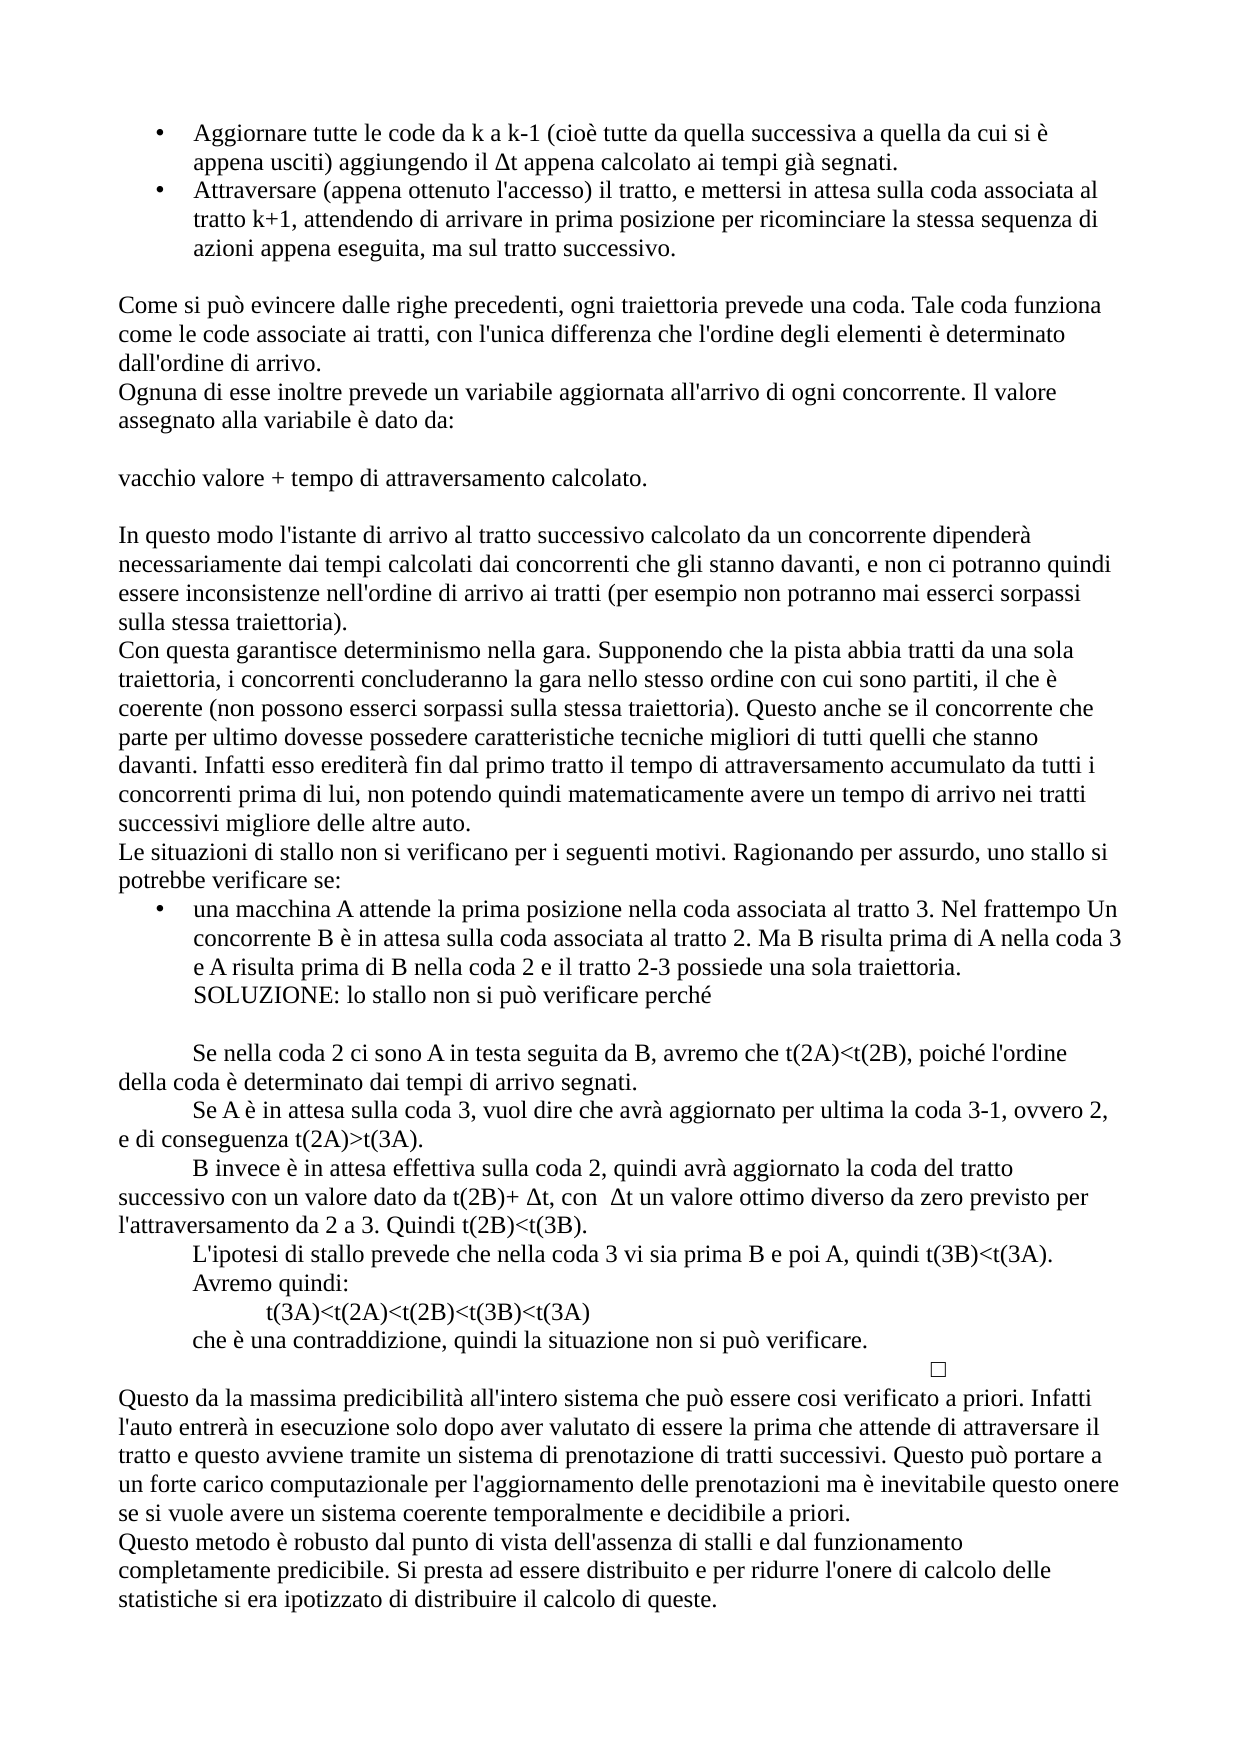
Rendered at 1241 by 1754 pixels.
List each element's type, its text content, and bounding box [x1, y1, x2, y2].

list SOLUZIONE: lo stallo non si può verificare perché [156, 981, 1122, 1009]
text Le situazioni di stallo non si verificano per i seguenti motivi. Ragionando per assurdo, uno stallo si potrebbe verificare se: [118, 837, 1122, 894]
text In questo modo l'istante di arrivo al tratto successivo calcolato da un concorrente dipenderà necessariamente dai tempi calcolati dai concorrenti che gli stanno davanti, e non ci potranno quindi essere inconsistenze nell'ordine di arrivo ai tratti (per esempio non potranno mai esserci sorpassi sulla stessa traiettoria). [118, 521, 1122, 636]
text B invece è in attesa effettiva sulla coda 2, quindi avrà aggiornato la coda del tratto successivo con un valore dato da t(2B)+ Δt, con Δt un valore ottimo diverso da zero previsto per l'attraversamento da 2 a 3. Quindi t(2B)<t(3B). [118, 1153, 1122, 1239]
text che è una contraddizione, quindi la situazione non si può verificare. [118, 1326, 1122, 1354]
text Con questa garantisce determinismo nella gara. Supponendo che la pista abbia tratti da una sola traiettoria, i concorrenti concluderanno la gara nello stesso ordine con cui sono partiti, il che è coerente (non possono esserci sorpassi sulla stessa traiettoria). Questo anche se il concorrente che parte per ultimo dovesse possedere caratteristiche tecniche migliori di tutti quelli che stanno davanti. Infatti esso erediterà fin dal primo tratto il tempo di attraversamento accumulato da tutti i concorrenti prima di lui, non potendo quindi matematicamente avere un tempo di arrivo nei tratti successivi migliore delle altre auto. [118, 636, 1122, 837]
text □ [118, 1354, 1122, 1383]
text L'ipotesi di stallo prevede che nella coda 3 vi sia prima B e poi A, quindi t(3B)<t(3A). [118, 1239, 1122, 1268]
text vacchio valore + tempo di attraversamento calcolato. [118, 463, 1122, 492]
text Ognuna di esse inoltre prevede un variabile aggiornata all'arrivo di ogni concorrente. Il valore assegnato alla variabile è dato da: [118, 377, 1122, 434]
text t(3A)<t(2A)<t(2B)<t(3B)<t(3A) [118, 1297, 1122, 1326]
text Se nella coda 2 ci sono A in testa seguita da B, avremo che t(2A)<t(2B), poiché l'ordine della coda è determinato dai tempi di arrivo segnati. [118, 1038, 1122, 1096]
list una macchina A attende la prima posizione nella coda associata al tratto 3. Nel frattempo Un concorrente B è in attesa sulla coda associata al tratto 2. Ma B risulta prima di A nella coda 3 e A risulta prima di B nella coda 2 e il tratto 2-3 possiede una sola traiettoria. [156, 894, 1122, 981]
text Questo metodo è robusto dal punto di vista dell'assenza di stalli e dal funzionamento completamente predicibile. Si presta ad essere distribuito e per ridurre l'onere di calcolo delle statistiche si era ipotizzato di distribuire il calcolo di queste. [118, 1527, 1122, 1613]
text Se A è in attesa sulla coda 3, vuol dire che avrà aggiornato per ultima la coda 3-1, ovvero 2, e di conseguenza t(2A)>t(3A). [118, 1096, 1122, 1153]
text Questo da la massima predicibilità all'intero sistema che può essere cosi verificato a priori. Infatti l'auto entrerà in esecuzione solo dopo aver valutato di essere la prima che attende di attraversare il tratto e questo avviene tramite un sistema di prenotazione di tratti successivi. Questo può portare a un forte carico computazionale per l'aggiornamento delle prenotazioni ma è inevitabile questo onere se si vuole avere un sistema coerente temporalmente e decidibile a priori. [118, 1383, 1122, 1527]
text Come si può evincere dalle righe precedenti, ogni traiettoria prevede una coda. Tale coda funziona come le code associate ai tratti, con l'unica differenza che l'ordine degli elementi è determinato dall'ordine di arrivo. [118, 291, 1122, 377]
list Aggiornare tutte le code da k a k-1 (cioè tutte da quella successiva a quella da cui si è appena usciti) aggiungendo il Δt appena calcolato ai tempi già segnati. [156, 118, 1122, 176]
list Attraversare (appena ottenuto l'accesso) il tratto, e mettersi in attesa sulla coda associata al tratto k+1, attendendo di arrivare in prima posizione per ricominciare la stessa sequenza di azioni appena eseguita, ma sul tratto successivo. [156, 176, 1122, 262]
text Avremo quindi: [118, 1268, 1122, 1297]
